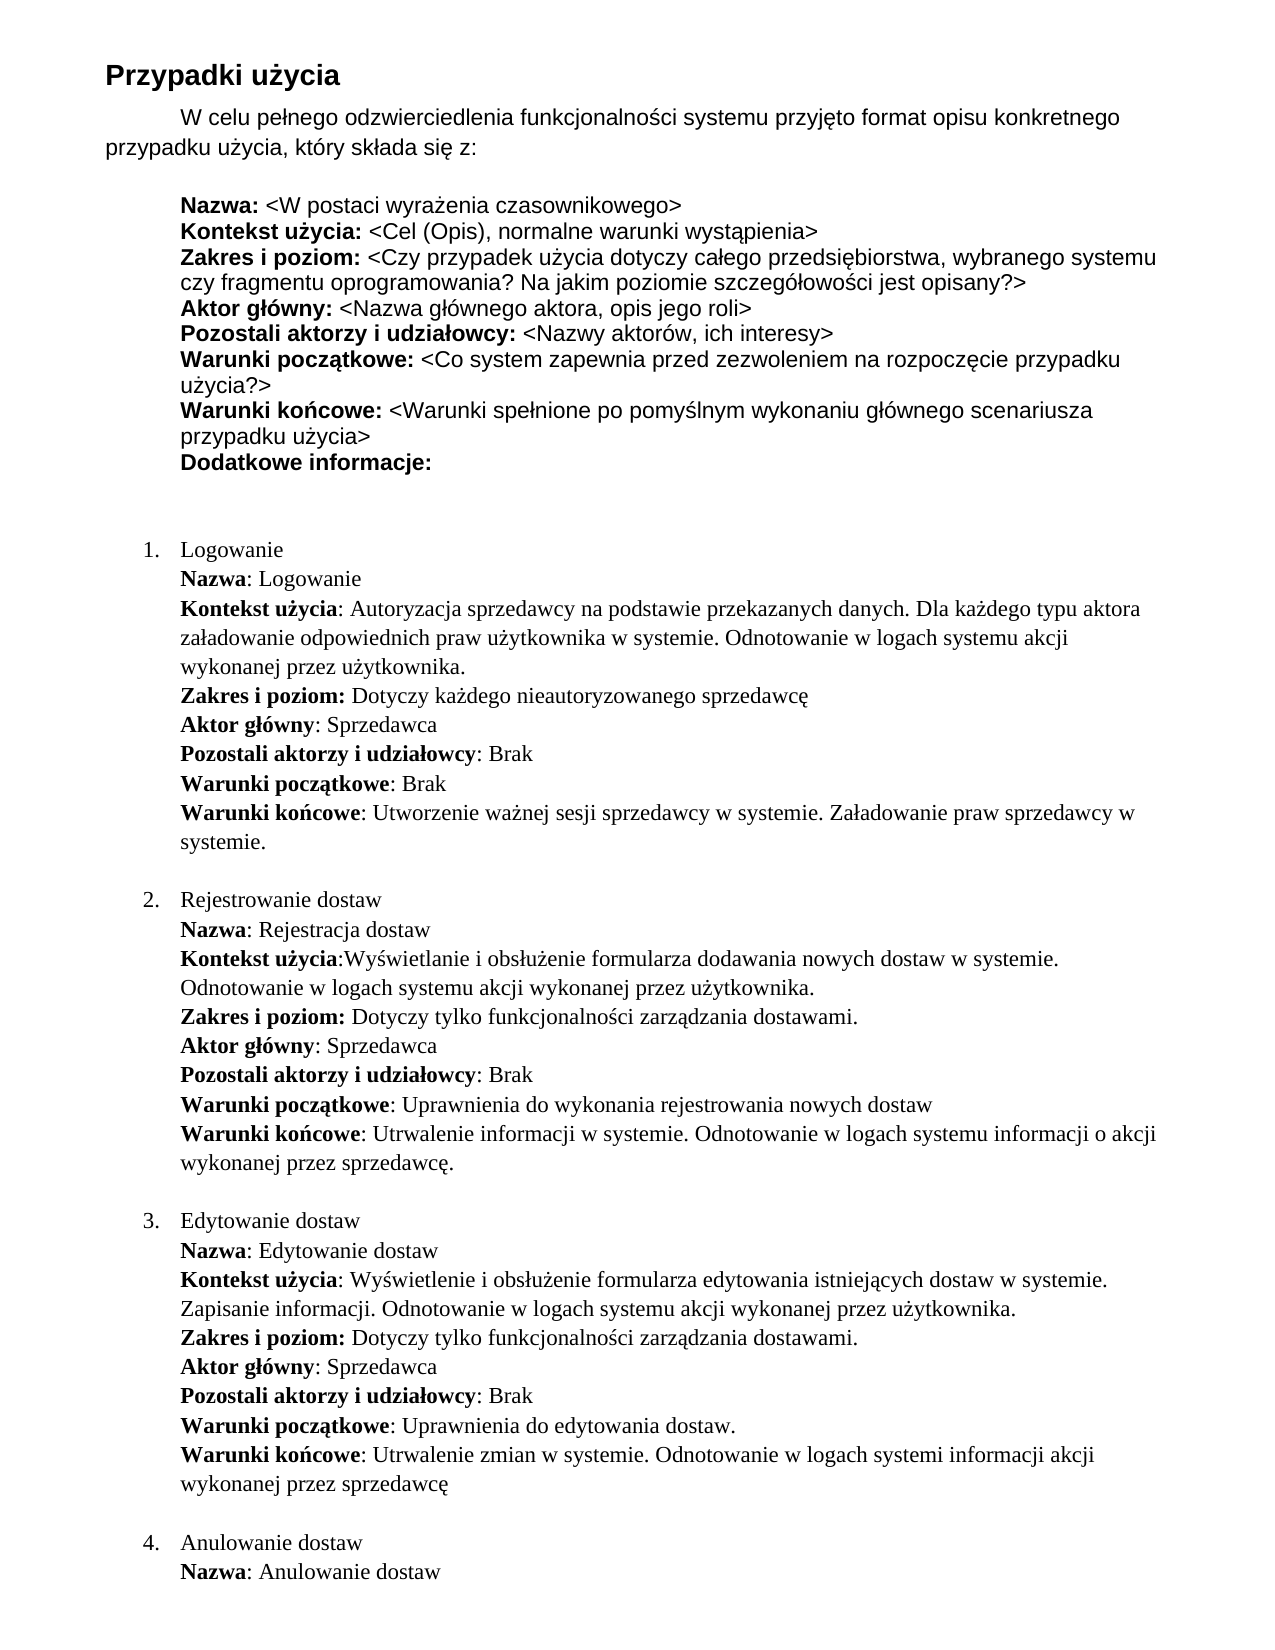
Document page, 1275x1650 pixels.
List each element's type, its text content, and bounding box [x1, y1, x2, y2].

subtitle Przypadki użycia [105, 59, 1170, 92]
text Zakres i poziom: Dotyczy każdego nieautoryzowanego sprzedawcę [180, 683, 1170, 708]
list Edytowanie dostaw [143, 1208, 1170, 1234]
text Pozostali aktorzy i udziałowcy: <Nazwy aktorów, ich interesy> [180, 321, 1170, 347]
text Pozostali aktorzy i udziałowcy: Brak [180, 741, 1170, 767]
list Logowanie [143, 537, 1170, 563]
text Kontekst użycia:Wyświetlanie i obsłużenie formularza dodawania nowych dostaw w systemie. Odnotowanie w logach systemu akcji wykonanej przez użytkownika. [180, 946, 1170, 1000]
text Warunki początkowe: Uprawnienia do edytowania dostaw. [180, 1413, 1170, 1438]
text Warunki początkowe: <Co system zapewnia przed zezwoleniem na rozpoczęcie przypadku użycia?> [180, 347, 1170, 398]
text Warunki końcowe: Utworzenie ważnej sesji sprzedawcy w systemie. Załadowanie praw sprzedawcy w systemie. [180, 800, 1170, 854]
text Warunki końcowe: <Warunki spełnione po pomyślnym wykonaniu głównego scenariusza przypadku użycia> [180, 398, 1170, 449]
text Warunki końcowe: Utrwalenie informacji w systemie. Odnotowanie w logach systemu informacji o akcji wykonanej przez sprzedawcę. [180, 1121, 1170, 1175]
text Zakres i poziom: Dotyczy tylko funkcjonalności zarządzania dostawami. [180, 1325, 1170, 1351]
text Pozostali aktorzy i udziałowcy: Brak [180, 1062, 1170, 1088]
text Zakres i poziom: Dotyczy tylko funkcjonalności zarządzania dostawami. [180, 1004, 1170, 1029]
text Dodatkowe informacje: [180, 449, 1170, 475]
list Anulowanie dostaw [143, 1529, 1170, 1555]
list Rejestrowanie dostaw [143, 887, 1170, 913]
list Nazwa: Anulowanie dostaw [143, 1559, 1170, 1584]
text Nazwa: Rejestracja dostaw [180, 917, 1170, 942]
text Nazwa: Edytowanie dostaw [180, 1238, 1170, 1263]
text Warunki początkowe: Brak [180, 771, 1170, 796]
text Warunki początkowe: Uprawnienia do wykonania rejestrowania nowych dostaw [180, 1092, 1170, 1117]
text Pozostali aktorzy i udziałowcy: Brak [180, 1383, 1170, 1409]
text Aktor główny: Sprzedawca [180, 1354, 1170, 1380]
text Kontekst użycia: <Cel (Opis), normalne warunki wystąpienia> [180, 218, 1170, 244]
text W celu pełnego odzwierciedlenia funkcjonalności systemu przyjęto format opisu konkretnego przypadku użycia, który składa się z: [105, 105, 1170, 160]
text Aktor główny: Sprzedawca [180, 1033, 1170, 1059]
text Nazwa: <W postaci wyrażenia czasownikowego> [180, 193, 1170, 218]
text Warunki końcowe: Utrwalenie zmian w systemie. Odnotowanie w logach systemi informacji akcji wykonanej przez sprzedawcę [180, 1442, 1170, 1496]
text Kontekst użycia: Autoryzacja sprzedawcy na podstawie przekazanych danych. Dla każdego typu aktora załadowanie odpowiednich praw użytkownika w systemie. Odnotowanie w logach systemu akcji wykonanej przez użytkownika. [180, 596, 1170, 679]
text Aktor główny: Sprzedawca [180, 712, 1170, 738]
text Nazwa: Logowanie [180, 566, 1170, 592]
text Kontekst użycia: Wyświetlenie i obsłużenie formularza edytowania istniejących dostaw w systemie. Zapisanie informacji. Odnotowanie w logach systemu akcji wykonanej przez użytkownika. [180, 1267, 1170, 1321]
text Aktor główny: <Nazwa głównego aktora, opis jego roli> [180, 295, 1170, 321]
text Zakres i poziom: <Czy przypadek użycia dotyczy całego przedsiębiorstwa, wybranego systemu czy fragmentu oprogramowania? Na jakim poziomie szczegółowości jest opisany?> [180, 244, 1170, 295]
